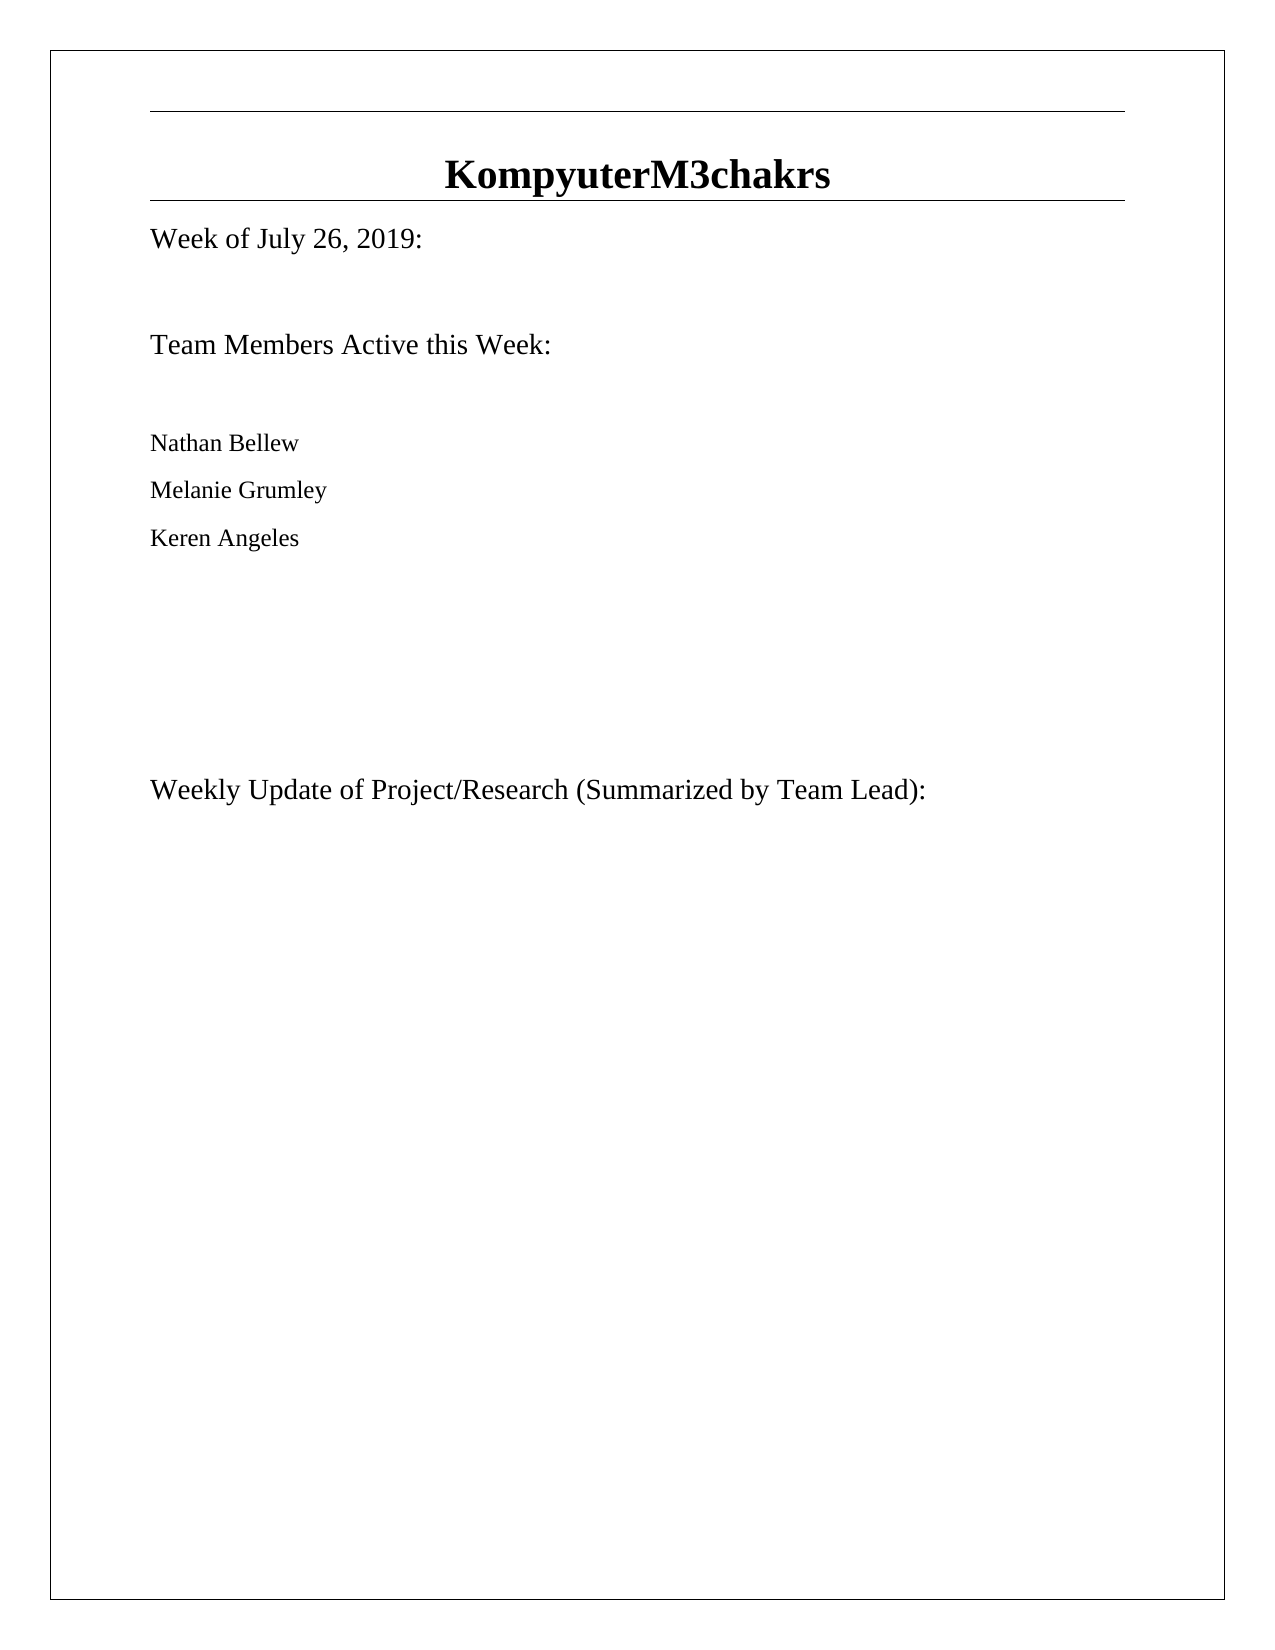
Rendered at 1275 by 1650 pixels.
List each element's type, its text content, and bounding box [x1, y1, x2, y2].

text Nathan Bellew [150, 428, 1125, 456]
text Weekly Update of Project/Research (Summarized by Team Lead): [150, 772, 1125, 805]
text Keren Angeles [150, 523, 1125, 552]
text KompyuterM3chakrs [150, 150, 1125, 200]
text Team Members Active this Week: [150, 327, 1125, 361]
text Week of July 26, 2019: [150, 221, 1125, 255]
text Melanie Grumley [150, 475, 1125, 504]
